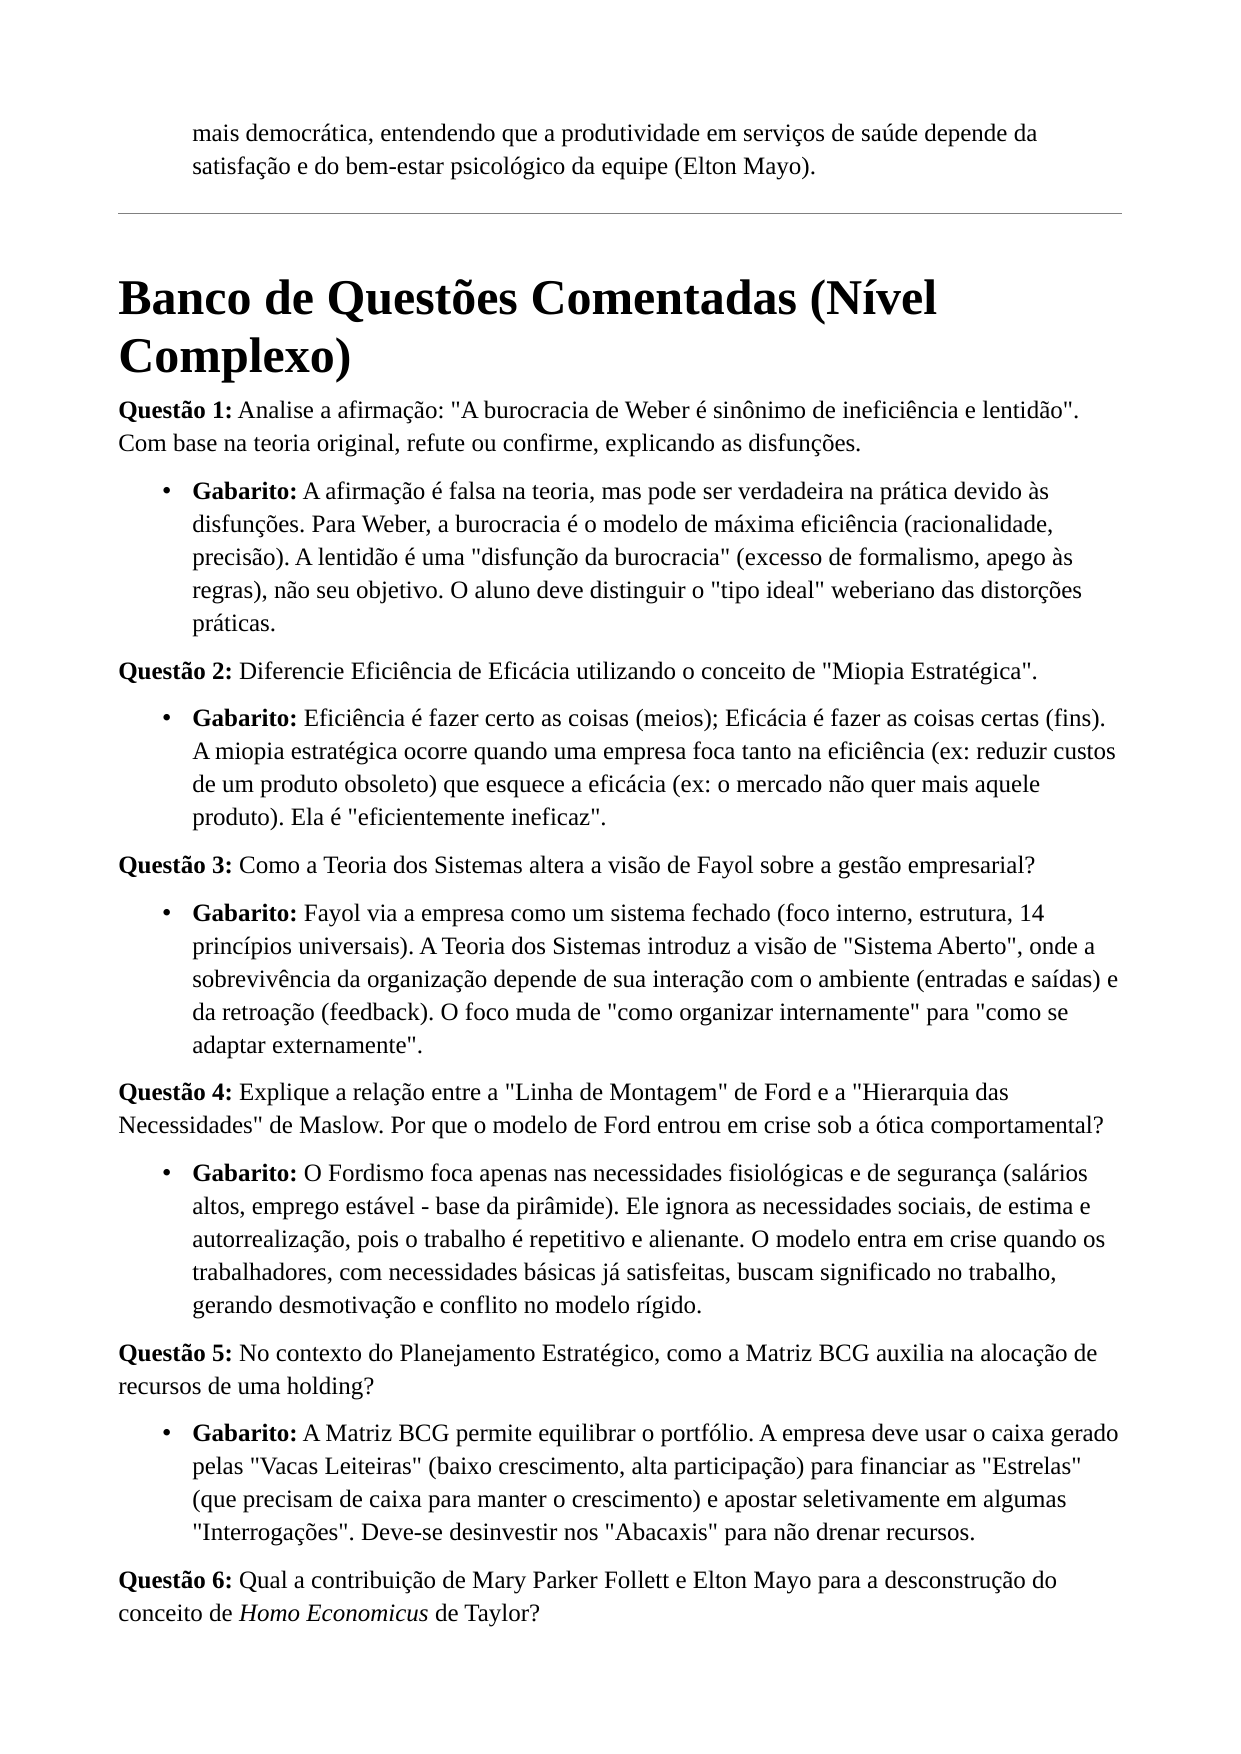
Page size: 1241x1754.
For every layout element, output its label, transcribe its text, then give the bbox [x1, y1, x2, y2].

text Questão 4: Explique a relação entre a "Linha de Montagem" de Ford e a "Hierarquia das Necessidades" de Maslow. Por que o modelo de Ford entrou em crise sob a ótica comportamental? [118, 1077, 1122, 1139]
subtitle Banco de Questões Comentadas (Nível Complexo) [118, 268, 1122, 383]
text Questão 6: Qual a contribuição de Mary Parker Follett e Elton Mayo para a desconstrução do conceito de Homo Economicus de Taylor? [118, 1565, 1122, 1627]
list Gabarito: Fayol via a empresa como um sistema fechado (foco interno, estrutura, 14 princípios universais). A Teoria dos Sistemas introduz a visão de "Sistema Aberto", onde a sobrevivência da organização depende de sua interação com o ambiente (entradas e saídas) e da retroação (feedback). O foco muda de "como organizar internamente" para "como se adaptar externamente". [162, 898, 1122, 1058]
text Questão 1: Analise a afirmação: "A burocracia de Weber é sinônimo de ineficiência e lentidão". Com base na teoria original, refute ou confirme, explicando as disfunções. [118, 396, 1122, 457]
list mais democrática, entendendo que a produtividade em serviços de saúde depende da satisfação e do bem-estar psicológico da equipe (Elton Mayo). [162, 118, 1122, 180]
list Gabarito: O Fordismo foca apenas nas necessidades fisiológicas e de segurança (salários altos, emprego estável - base da pirâmide). Ele ignora as necessidades sociais, de estima e autorrealização, pois o trabalho é repetitivo e alienante. O modelo entra em crise quando os trabalhadores, com necessidades básicas já satisfeitas, buscam significado no trabalho, gerando desmotivação e conflito no modelo rígido. [162, 1158, 1122, 1319]
text Questão 2: Diferencie Eficiência de Eficácia utilizando o conceito de "Miopia Estratégica". [118, 656, 1122, 684]
list Gabarito: A afirmação é falsa na teoria, mas pode ser verdadeira na prática devido às disfunções. Para Weber, a burocracia é o modelo de máxima eficiência (racionalidade, precisão). A lentidão é uma "disfunção da burocracia" (excesso de formalismo, apego às regras), não seu objetivo. O aluno deve distinguir o "tipo ideal" weberiano das distorções práticas. [162, 476, 1122, 637]
list Gabarito: A Matriz BCG permite equilibrar o portfólio. A empresa deve usar o caixa gerado pelas "Vacas Leiteiras" (baixo crescimento, alta participação) para financiar as "Estrelas" (que precisam de caixa para manter o crescimento) e apostar seletivamente em algumas "Interrogações". Deve-se desinvestir nos "Abacaxis" para não drenar recursos. [162, 1418, 1122, 1546]
text Questão 3: Como a Teoria dos Sistemas altera a visão de Fayol sobre a gestão empresarial? [118, 850, 1122, 879]
text Questão 5: No contexto do Planejamento Estratégico, como a Matriz BCG auxilia na alocação de recursos de uma holding? [118, 1338, 1122, 1399]
list Gabarito: Eficiência é fazer certo as coisas (meios); Eficácia é fazer as coisas certas (fins). A miopia estratégica ocorre quando uma empresa foca tanto na eficiência (ex: reduzir custos de um produto obsoleto) que esquece a eficácia (ex: o mercado não quer mais aquele produto). Ela é "eficientemente ineficaz". [162, 703, 1122, 831]
